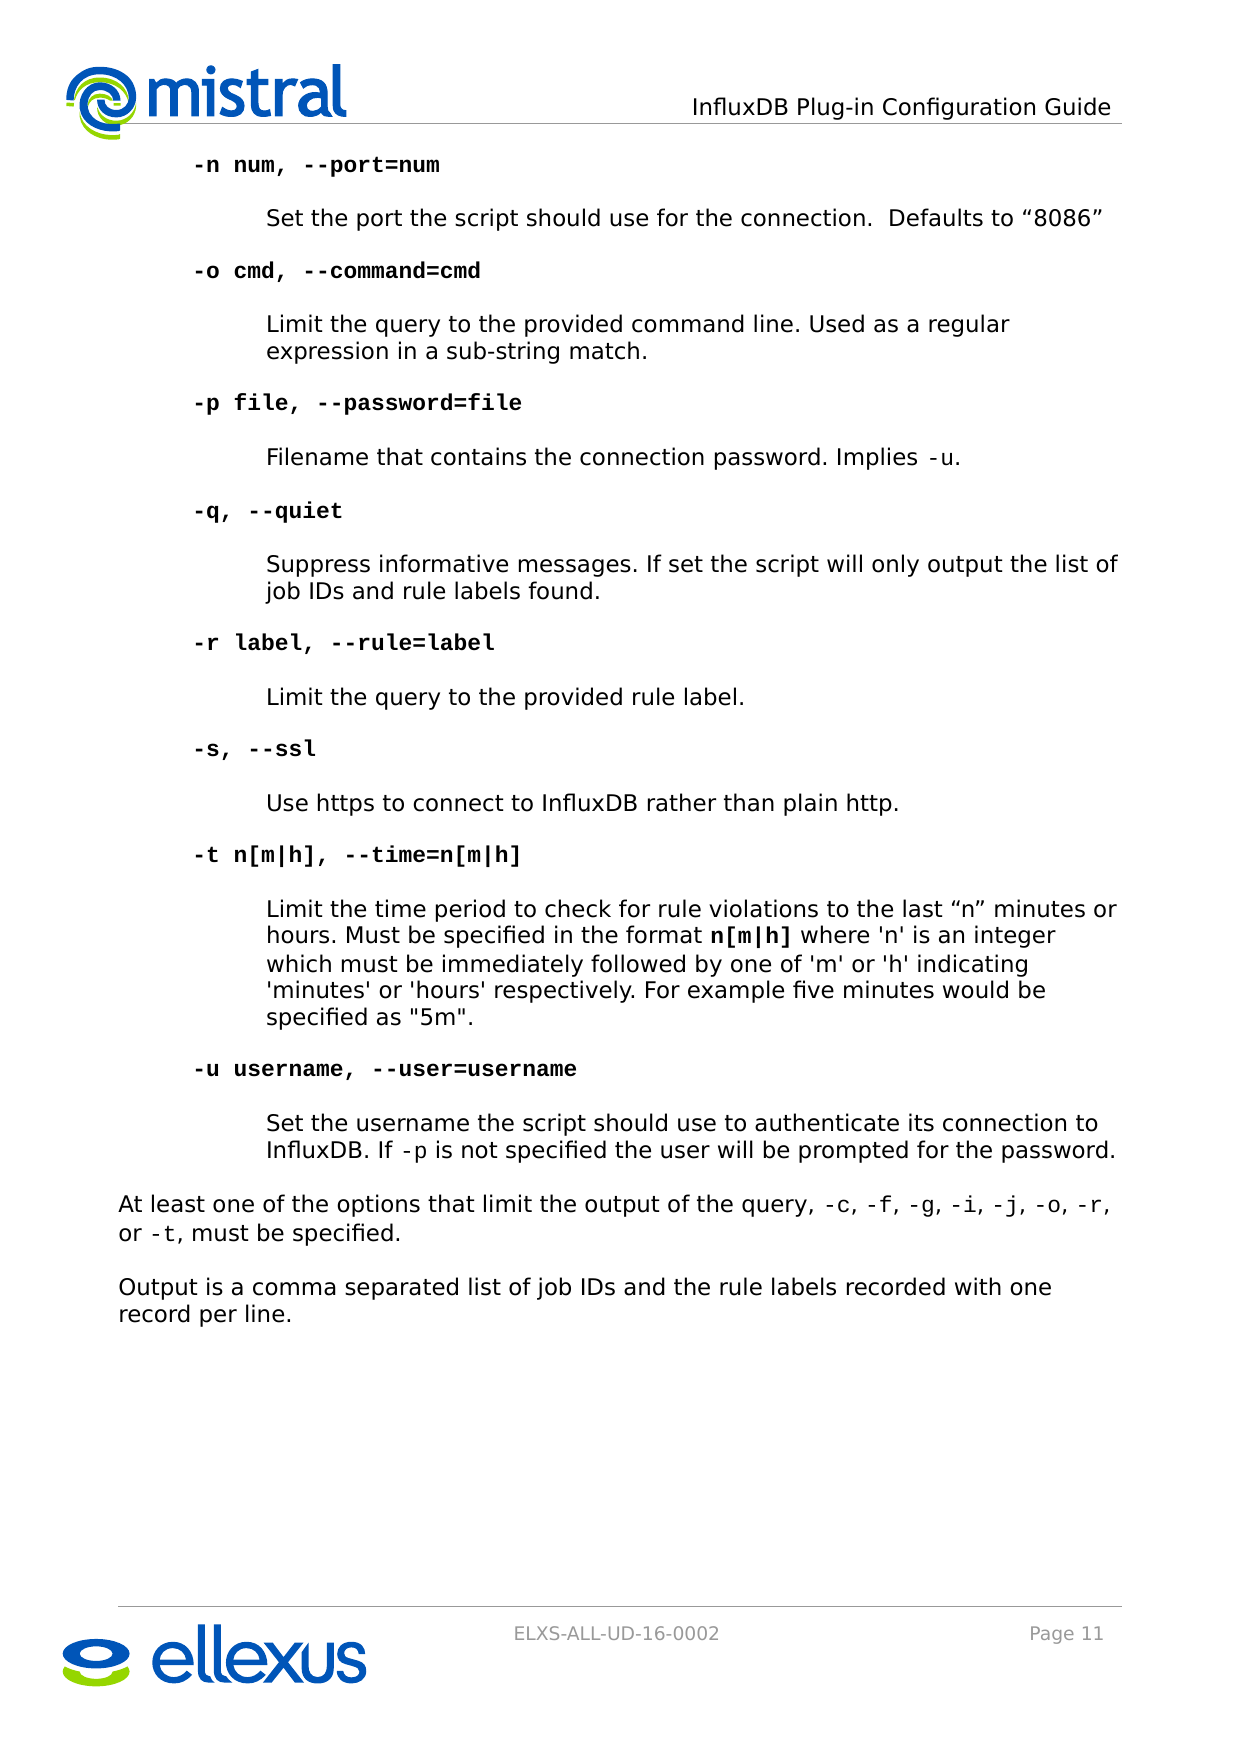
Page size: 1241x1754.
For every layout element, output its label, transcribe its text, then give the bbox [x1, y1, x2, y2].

text -t n[m|h], --time=n[m|h] [192, 843, 1122, 869]
text -p file, --password=file [192, 392, 1122, 417]
text Use https to connect to InfluxDB rather than plain http. [266, 790, 1122, 817]
text -n num, --port=num [192, 153, 1122, 179]
text Set the port the script should use for the connection. Defaults to “8086” [266, 206, 1122, 232]
text Limit the query to the provided command line. Used as a regular expression in a sub-string match. [266, 312, 1122, 365]
text Set the username the script should use to authenticate its connection to InfluxDB. If -p is not specified the user will be prompted for the password. [266, 1110, 1122, 1165]
text Output is a comma separated list of job IDs and the rule labels recorded with one record per line. [118, 1274, 1122, 1328]
text At least one of the options that limit the output of the query, -c, -f, -g, -i, -j, -o, -r, or -t, must be specified. [118, 1192, 1122, 1248]
text Limit the query to the provided rule label. [266, 684, 1122, 711]
text -r label, --rule=label [192, 632, 1122, 657]
text Limit the time period to check for rule violations to the last “n” minutes or hours. Must be specified in the format n[m|h] where 'n' is an integer which must be immediately followed by one of 'm' or 'h' indicating 'minutes' or 'hours' respectively. For example five minutes would be specified as "5m". [266, 896, 1122, 1031]
text -o cmd, --command=cmd [192, 259, 1122, 285]
text -u username, --user=username [192, 1057, 1122, 1083]
text -q, --quiet [192, 499, 1122, 525]
text -s, --ssl [192, 737, 1122, 763]
text Suppress informative messages. If set the script will only output the list of job IDs and rule labels found. [266, 552, 1122, 605]
text Filename that contains the connection password. Implies -u. [266, 444, 1122, 472]
